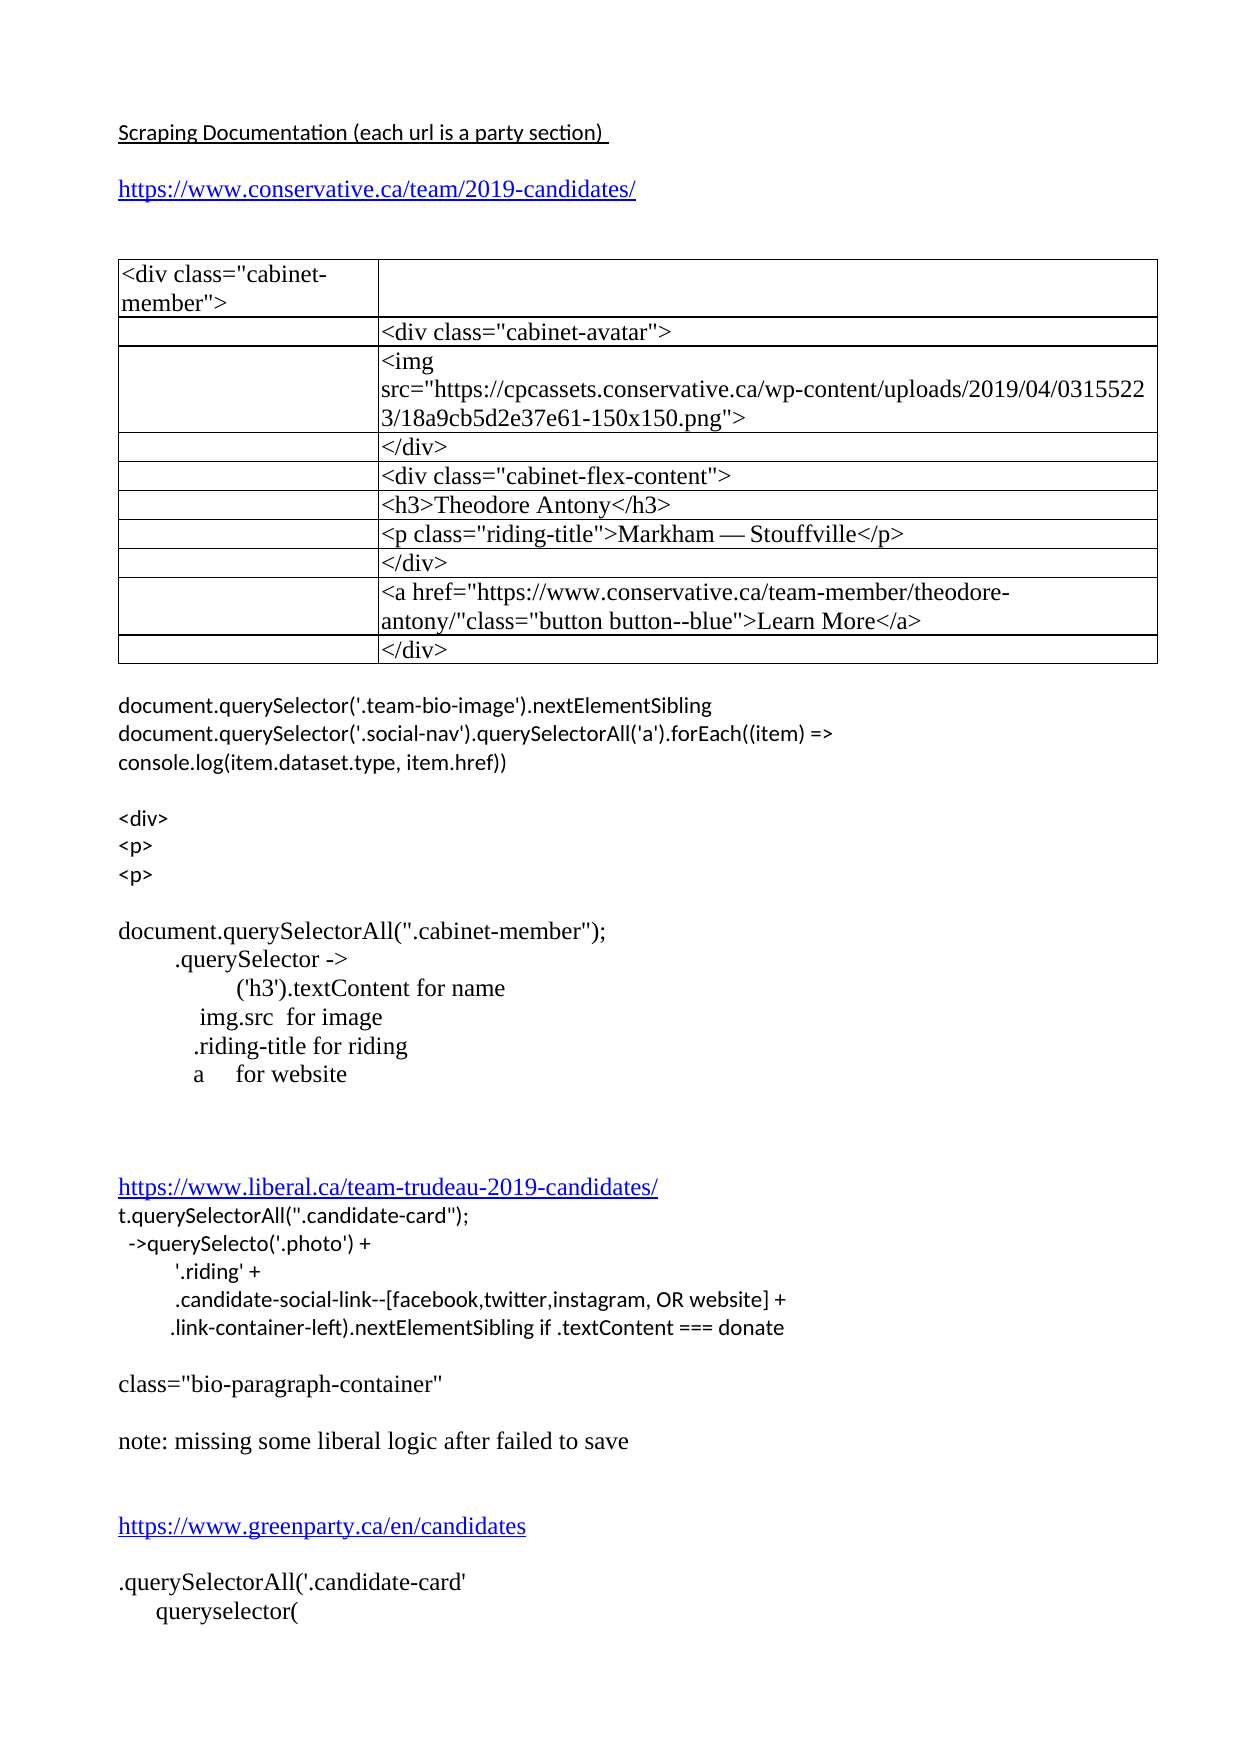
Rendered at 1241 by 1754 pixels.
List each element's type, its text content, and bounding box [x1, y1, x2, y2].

text https://www.conservative.ca/team/2019-candidates/ [118, 174, 1122, 203]
table_cell [119, 347, 378, 432]
table_cell [119, 462, 378, 490]
text a for website [118, 1059, 1122, 1088]
text .riding-title for riding [118, 1031, 1122, 1059]
table_cell [119, 549, 378, 577]
table_cell </div> [379, 433, 1157, 461]
text note: missing some liberal logic after failed to save [118, 1426, 1122, 1455]
text <div> [118, 804, 1122, 832]
text Scraping Documentation (each url is a party section) [118, 118, 1122, 146]
text .candidate-social-link--[facebook,twitter,instagram, OR website] + [118, 1285, 1122, 1313]
text ->querySelecto('.photo') + [118, 1229, 1122, 1257]
table_cell <a href="https://www.conservative.ca/team-member/theodore-antony/"class="button button--blue">Learn More</a> [379, 578, 1157, 634]
table_cell </div> [379, 549, 1157, 577]
table_cell [119, 578, 378, 634]
text https://www.liberal.ca/team-trudeau-2019-candidates/ [118, 1172, 1122, 1201]
table_cell <p class="riding-title">Markham — Stouffville</p> [379, 520, 1157, 548]
text <p> [118, 860, 1122, 888]
text t.querySelectorAll(".candidate-card"); [118, 1201, 1122, 1229]
table_cell </div> [379, 636, 1157, 663]
text document.querySelectorAll(".cabinet-member"); [118, 916, 1122, 944]
table_cell [119, 433, 378, 461]
table_cell <div class="cabinet-avatar"> [379, 318, 1157, 345]
text https://www.greenparty.ca/en/candidates [118, 1511, 1122, 1539]
text .querySelector -> [118, 944, 1122, 973]
table_cell [119, 520, 378, 548]
text img.src for image [118, 1002, 1122, 1031]
table_header [379, 260, 1157, 316]
text queryselector( [118, 1596, 1122, 1625]
table_cell [119, 491, 378, 519]
text '.riding' + [118, 1257, 1122, 1285]
table_cell <div class="cabinet-flex-content"> [379, 462, 1157, 490]
table_header <div class="cabinet-member"> [119, 260, 378, 316]
text document.querySelector('.social-nav').querySelectorAll('a').forEach((item) => console.log(item.dataset.type, item.href)) [118, 719, 1122, 776]
text document.querySelector('.team-bio-image').nextElementSibling [118, 692, 1122, 719]
table_cell [119, 318, 378, 345]
text .link-container-left).nextElementSibling if .textContent === donate [118, 1313, 1122, 1341]
table_cell <h3>Theodore Antony</h3> [379, 491, 1157, 519]
table_cell <img src="https://cpcassets.conservative.ca/wp-content/uploads/2019/04/03155223/18a9cb5d2e37e61-150x150.png"> [379, 347, 1157, 432]
text <p> [118, 832, 1122, 860]
table_cell [119, 636, 378, 663]
text ('h3').textContent for name [118, 973, 1122, 1002]
text .querySelectorAll('.candidate-card' [118, 1567, 1122, 1596]
text class="bio-paragraph-container" [118, 1369, 1122, 1398]
